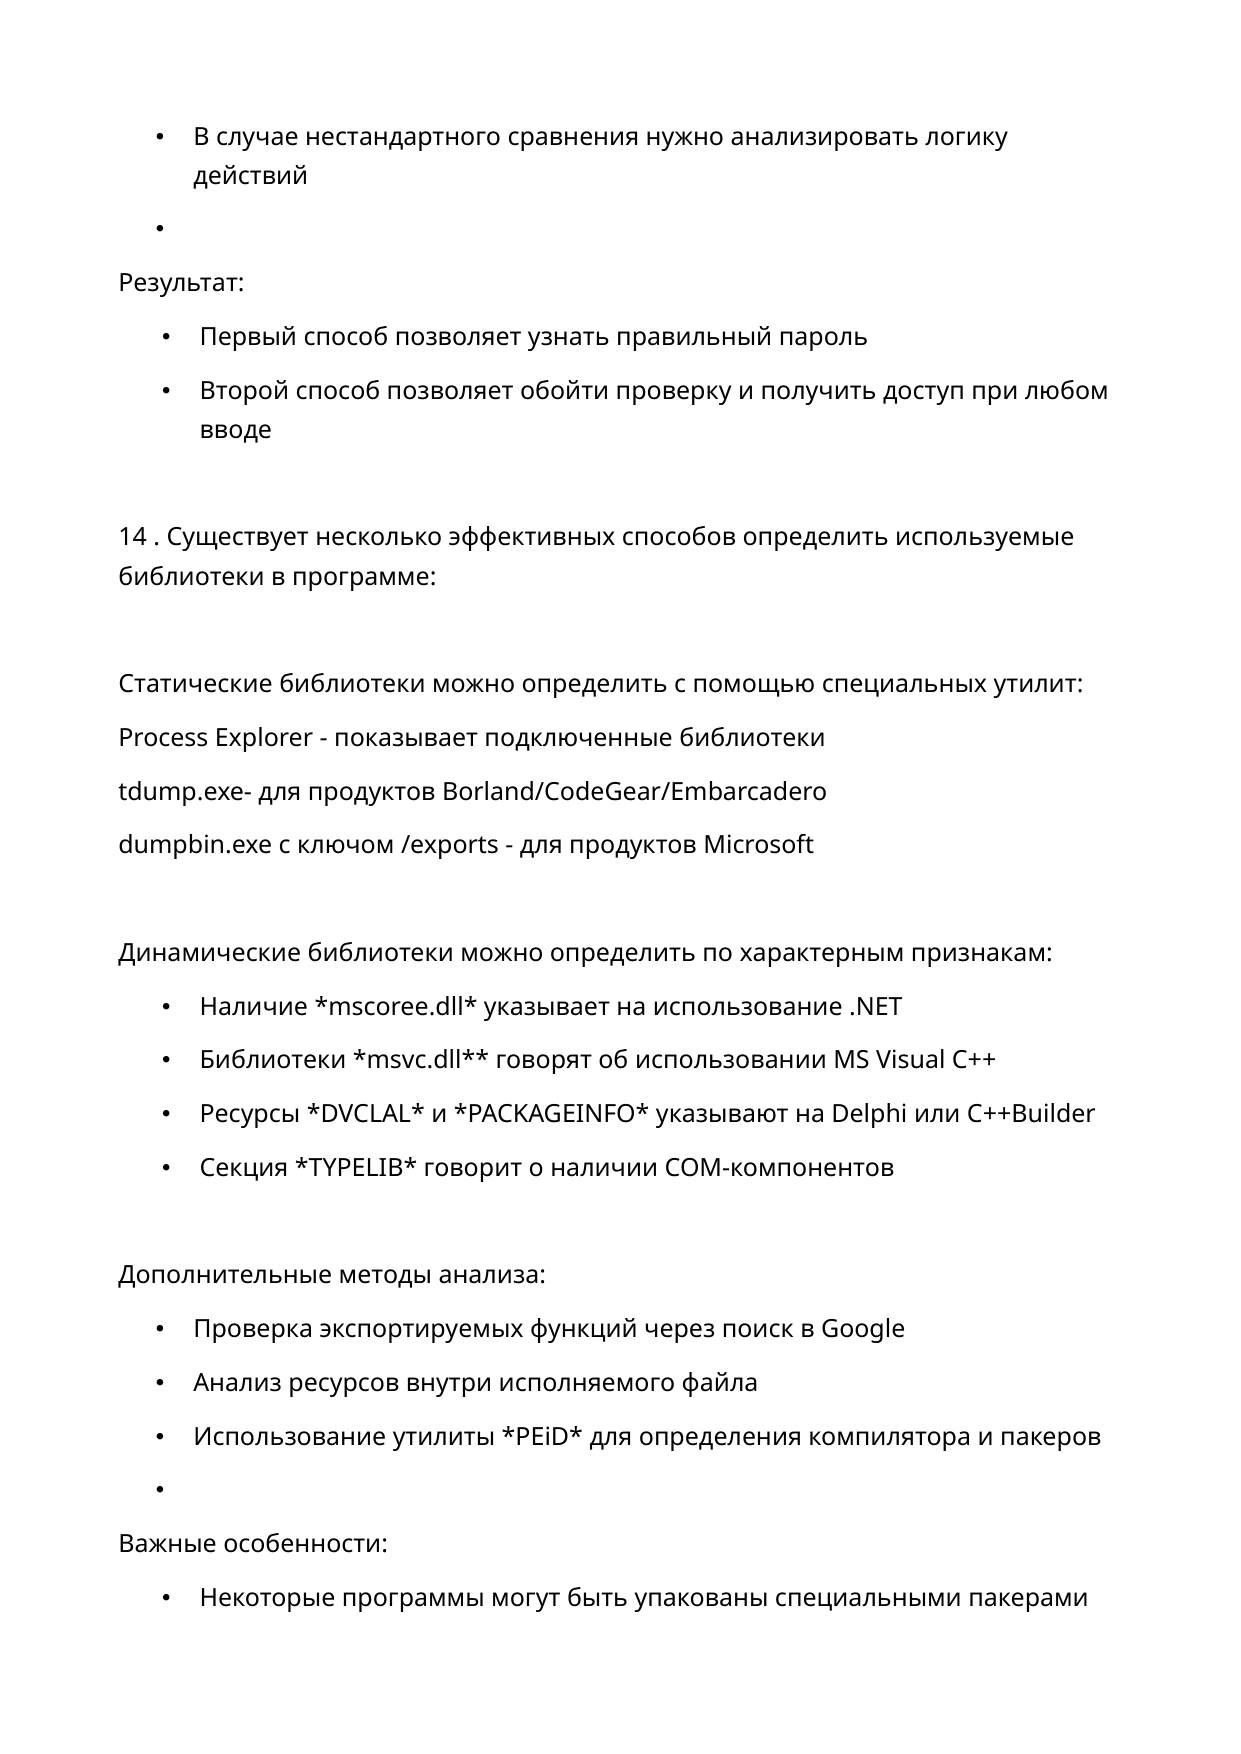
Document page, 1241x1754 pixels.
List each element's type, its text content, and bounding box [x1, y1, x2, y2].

list Анализ ресурсов внутри исполняемого файла [156, 1364, 1122, 1398]
text dumpbin.exe с ключом /exports - для продуктов Microsoft [118, 827, 1122, 861]
text Дополнительные методы анализа: [118, 1257, 1122, 1291]
list Первый способ позволяет узнать правильный пароль [162, 318, 1122, 353]
text 14 . Существует несколько эффективных способов определить используемые библиотеки в программе: [118, 519, 1122, 592]
list Секция *TYPELIB* говорит о наличии COM-компонентов [162, 1149, 1122, 1183]
list Использование утилиты *PEiD* для определения компилятора и пакеров [156, 1418, 1122, 1452]
text Важные особенности: [118, 1526, 1122, 1560]
list Проверка экспортируемых функций через поиск в Google [156, 1311, 1122, 1345]
list Наличие *mscoree.dll* указывает на использование .NET [162, 988, 1122, 1022]
list Библиотеки *msvc.dll** говорят об использовании MS Visual C++ [162, 1042, 1122, 1076]
text tdump.exe- для продуктов Borland/CodeGear/Embarcadero [118, 773, 1122, 807]
text Динамические библиотеки можно определить по характерным признакам: [118, 934, 1122, 968]
list Некоторые программы могут быть упакованы специальными пакерами [162, 1579, 1122, 1613]
text Статические библиотеки можно определить с помощью специальных утилит: [118, 666, 1122, 700]
list Ресурсы *DVCLAL* и *PACKAGEINFO* указывают на Delphi или C++Builder [162, 1096, 1122, 1130]
text Результат: [118, 265, 1122, 299]
list Второй способ позволяет обойти проверку и получить доступ при любом вводе [162, 372, 1122, 446]
list В случае нестандартного сравнения нужно анализировать логику действий [156, 118, 1122, 191]
text Process Explorer - показывает подключенные библиотеки [118, 719, 1122, 753]
